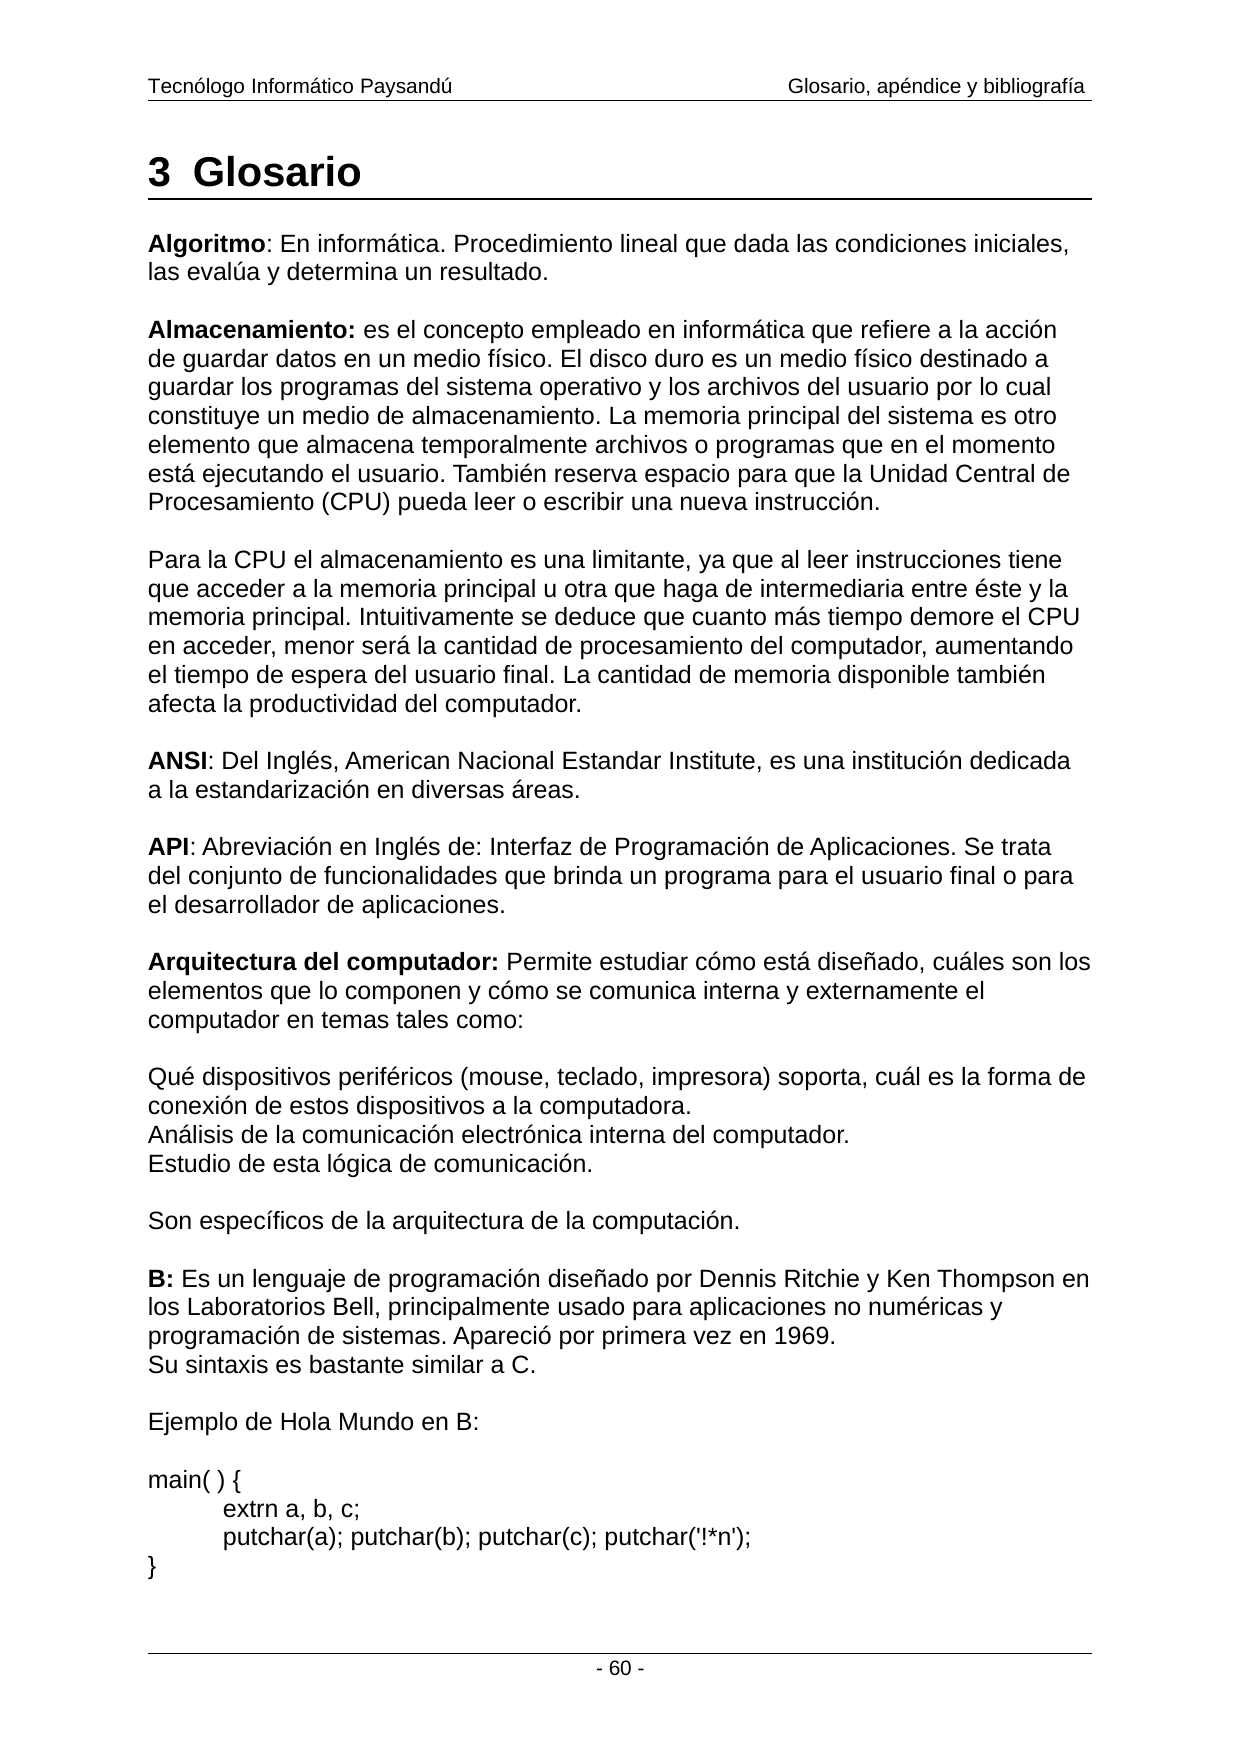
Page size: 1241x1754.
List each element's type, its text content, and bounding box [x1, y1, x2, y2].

text putchar(a); putchar(b); putchar(c); putchar('!*n'); [148, 1522, 1092, 1551]
text main( ) { [148, 1465, 1092, 1493]
text Ejemplo de Hola Mundo en B: [148, 1407, 1092, 1436]
text Estudio de esta lógica de comunicación. [148, 1148, 1092, 1177]
text } [148, 1551, 1092, 1580]
text Almacenamiento: es el concepto empleado en informática que refiere a la acción de guardar datos en un medio físico. El disco duro es un medio físico destinado a guardar los programas del sistema operativo y los archivos del usuario por lo cual constituye un medio de almacenamiento. La memoria principal del sistema es otro elemento que almacena temporalmente archivos o programas que en el momento está ejecutando el usuario. También reserva espacio para que la Unidad Central de Procesamiento (CPU) pueda leer o escribir una nueva instrucción. [148, 315, 1092, 516]
text API: Abreviación en Inglés de: Interfaz de Programación de Aplicaciones. Se trata del conjunto de funcionalidades que brinda un programa para el usuario final o para el desarrollador de aplicaciones. [148, 832, 1092, 918]
text Análisis de la comunicación electrónica interna del computador. [148, 1120, 1092, 1148]
text Qué dispositivos periféricos (mouse, teclado, impresora) soporta, cuál es la forma de conexión de estos dispositivos a la computadora. [148, 1062, 1092, 1120]
text ANSI: Del Inglés, American Nacional Estandar Institute, es una institución dedicada a la estandarización en diversas áreas. [148, 746, 1092, 803]
text Para la CPU el almacenamiento es una limitante, ya que al leer instrucciones tiene que acceder a la memoria principal u otra que haga de intermediaria entre éste y la memoria principal. Intuitivamente se deduce que cuanto más tiempo demore el CPU en acceder, menor será la cantidad de procesamiento del computador, aumentando el tiempo de espera del usuario final. La cantidad de memoria disponible también afecta la productividad del computador. [148, 545, 1092, 717]
subtitle Glosario [148, 148, 1092, 198]
text B: Es un lenguaje de programación diseñado por Dennis Ritchie y Ken Thompson en los Laboratorios Bell, principalmente usado para aplicaciones no numéricas y programación de sistemas. Apareció por primera vez en 1969. [148, 1263, 1092, 1350]
text extrn a, b, c; [148, 1493, 1092, 1522]
text Algoritmo: En informática. Procedimiento lineal que dada las condiciones iniciales, las evalúa y determina un resultado. [148, 228, 1092, 286]
text Arquitectura del computador: Permite estudiar cómo está diseñado, cuáles son los elementos que lo componen y cómo se comunica interna y externamente el computador en temas tales como: [148, 947, 1092, 1033]
text Son específicos de la arquitectura de la computación. [148, 1206, 1092, 1235]
text Su sintaxis es bastante similar a C. [148, 1350, 1092, 1378]
